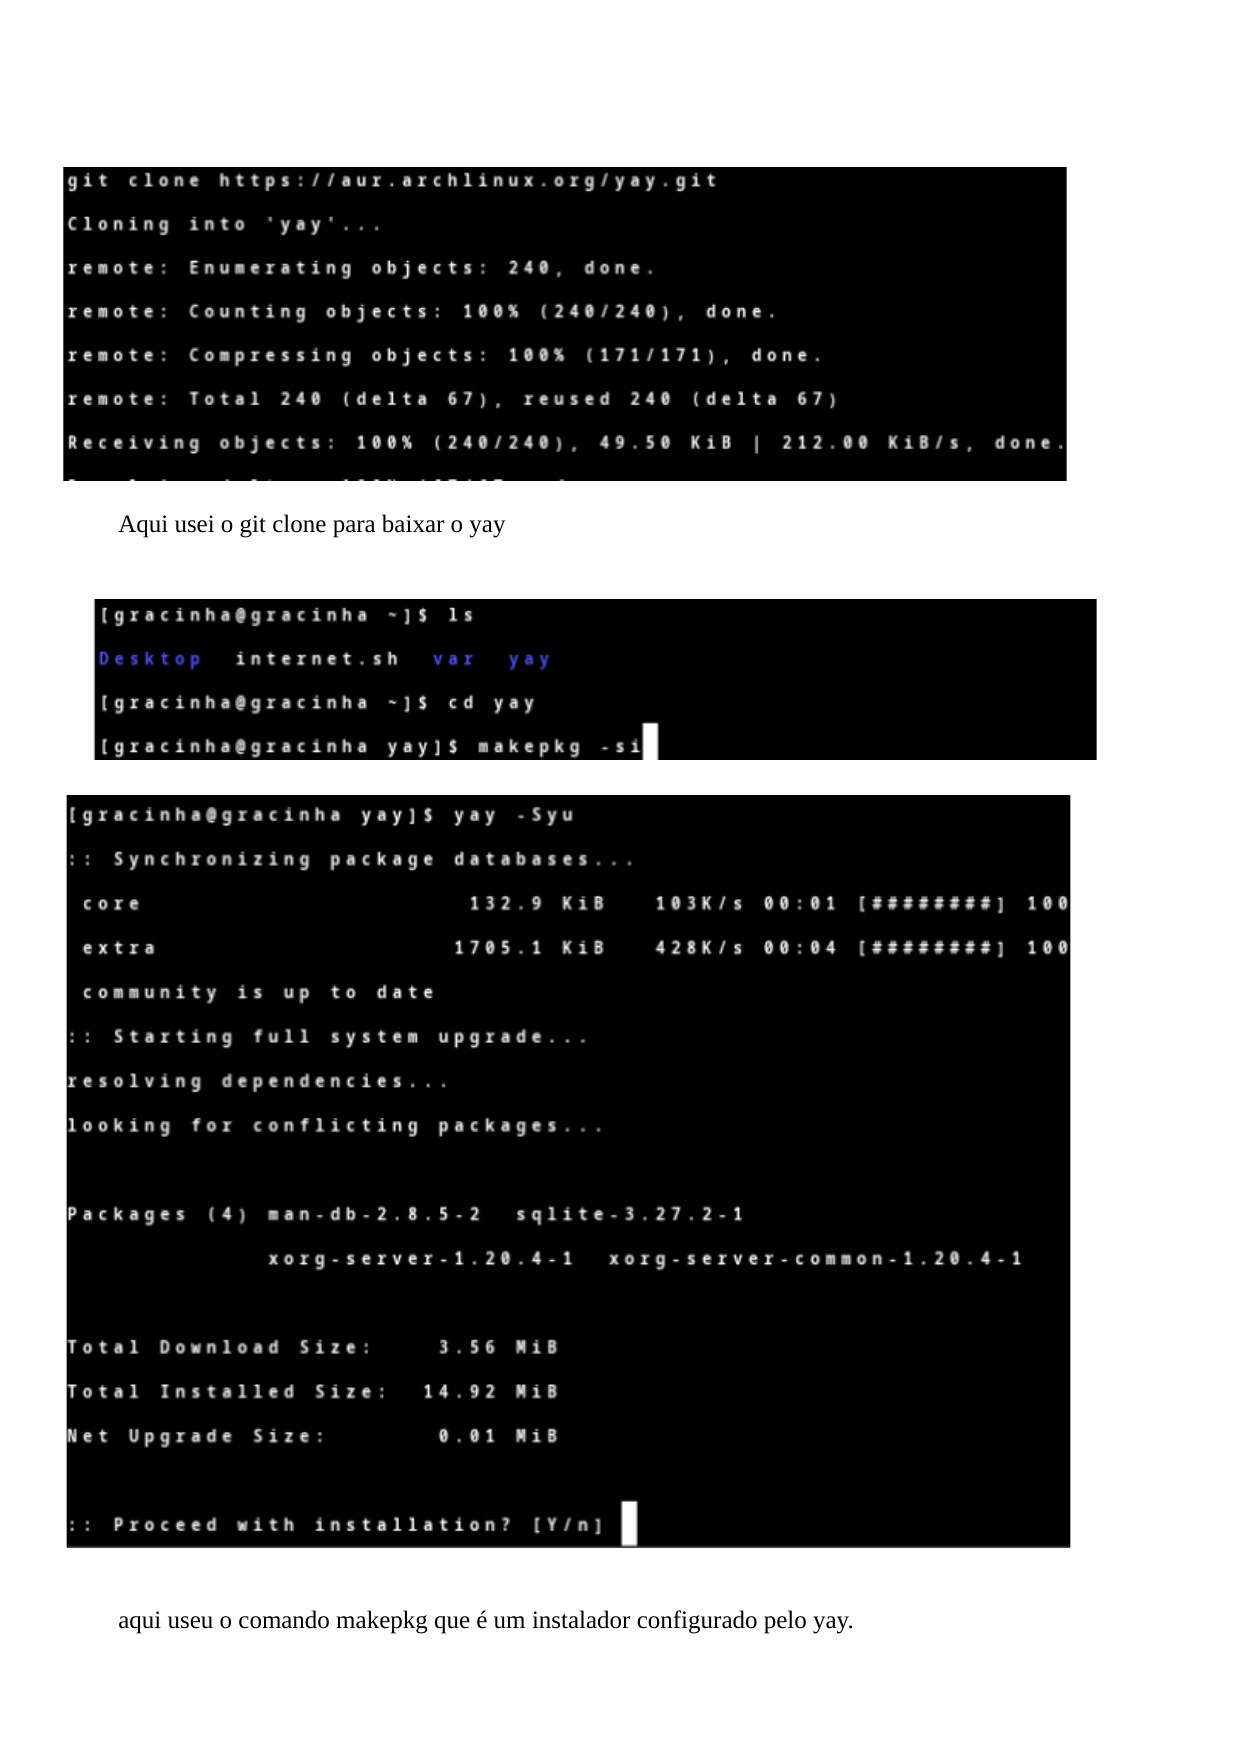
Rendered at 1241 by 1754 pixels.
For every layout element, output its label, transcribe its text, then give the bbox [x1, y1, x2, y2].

picture [66, 795, 1071, 1548]
text aqui useu o comando makepkg que é um instalador configurado pelo yay. [118, 1606, 1122, 1634]
picture [62, 167, 1067, 481]
picture [92, 599, 1097, 760]
text Aqui usei o git clone para baixar o yay [118, 509, 1122, 538]
